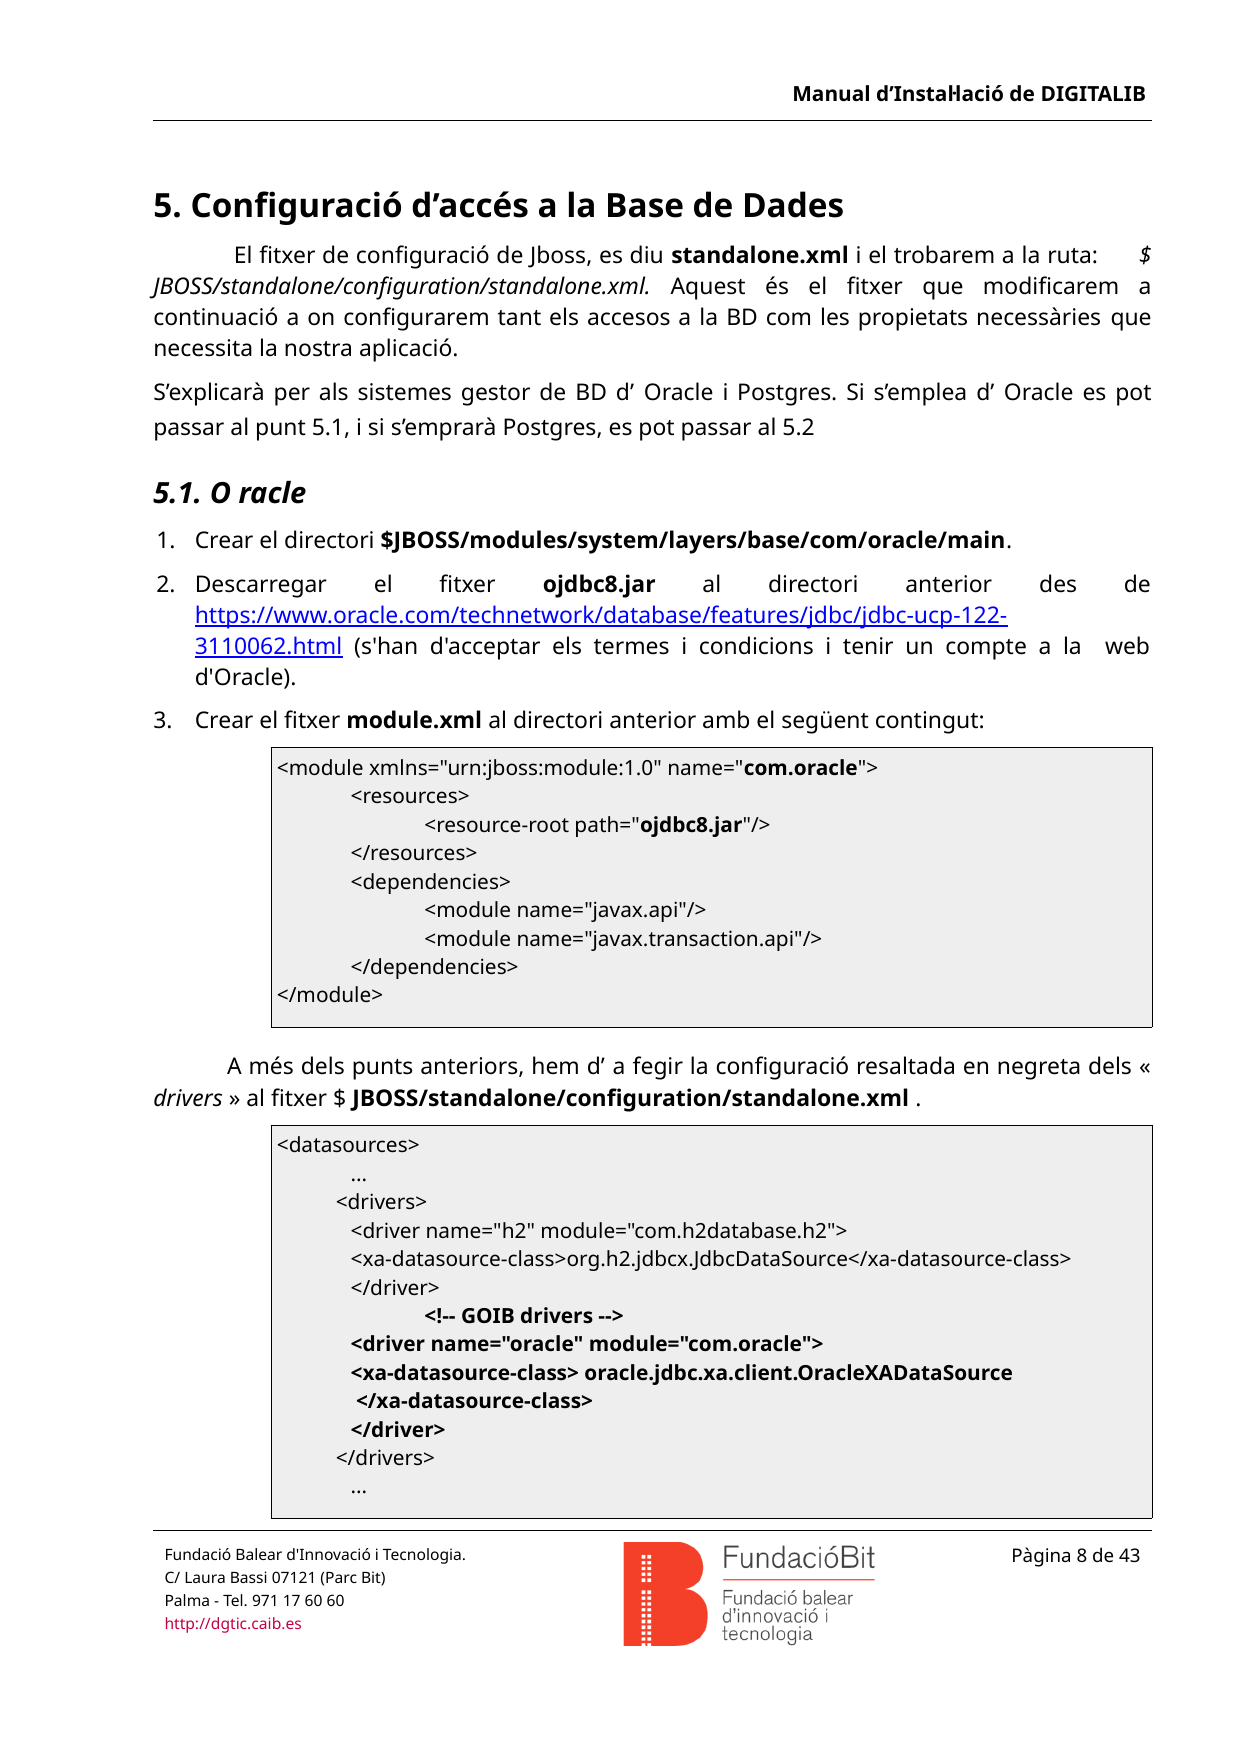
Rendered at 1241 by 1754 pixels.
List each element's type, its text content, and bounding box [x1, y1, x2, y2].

text El fitxer de configuració de Jboss, es diu standalone.xml i el trobarem a la ruta: $ JBOSS/standalone/configuration/standalone.xml. Aquest és el fitxer que modificarem a continuació a on configurarem tant els accesos a la BD com les propietats necessàries que necessita la nostra aplicació. [153, 239, 1152, 364]
subtitle O racle [153, 472, 1152, 512]
picture [623, 1542, 875, 1646]
list Crear el directori $JBOSS/modules/system/layers/base/com/oracle/main. [156, 524, 1152, 556]
list Crear el fitxer module.xml al directori anterior amb el següent contingut: [153, 704, 1152, 736]
table_header <datasources> ... <drivers> <driver name="h2" module="com.h2database.h2"> <xa-datasource-class>org.h2.jdbcx.JdbcDataSource</xa-datasource-class> </driver> <!-- GOIB drivers --> <driver name="oracle" module="com.oracle"> <xa-datasource-class> oracle.jdbc.xa.client.OracleXADataSource </xa-datasource-class> </driver> </drivers> ... [272, 1126, 1152, 1518]
text A més dels punts anteriors, hem d’ a fegir la configuració resaltada en negreta dels « drivers » al fitxer $ JBOSS/standalone/configuration/standalone.xml . [153, 1050, 1152, 1113]
text S’explicarà per als sistemes gestor de BD d’ Oracle i Postgres. Si s’emplea d’ Oracle es pot passar al punt 5.1, i si s’emprarà Postgres, es pot passar al 5.2 [153, 375, 1152, 443]
table_header <module xmlns="urn:jboss:module:1.0" name="com.oracle"> <resources> <resource-root path="ojdbc8.jar"/> </resources> <dependencies> <module name="javax.api"/> <module name="javax.transaction.api"/> </dependencies> </module> [272, 748, 1152, 1027]
list Descarregar el fitxer ojdbc8.jar al directori anterior des de https://www.oracle.com/technetwork/database/features/jdbc/jdbc-ucp-122-3110062.html (s'han d'acceptar els termes i condicions i tenir un compte a la web d'Oracle). [156, 567, 1152, 692]
subtitle Configuració d’accés a la Base de Dades [153, 181, 1152, 227]
